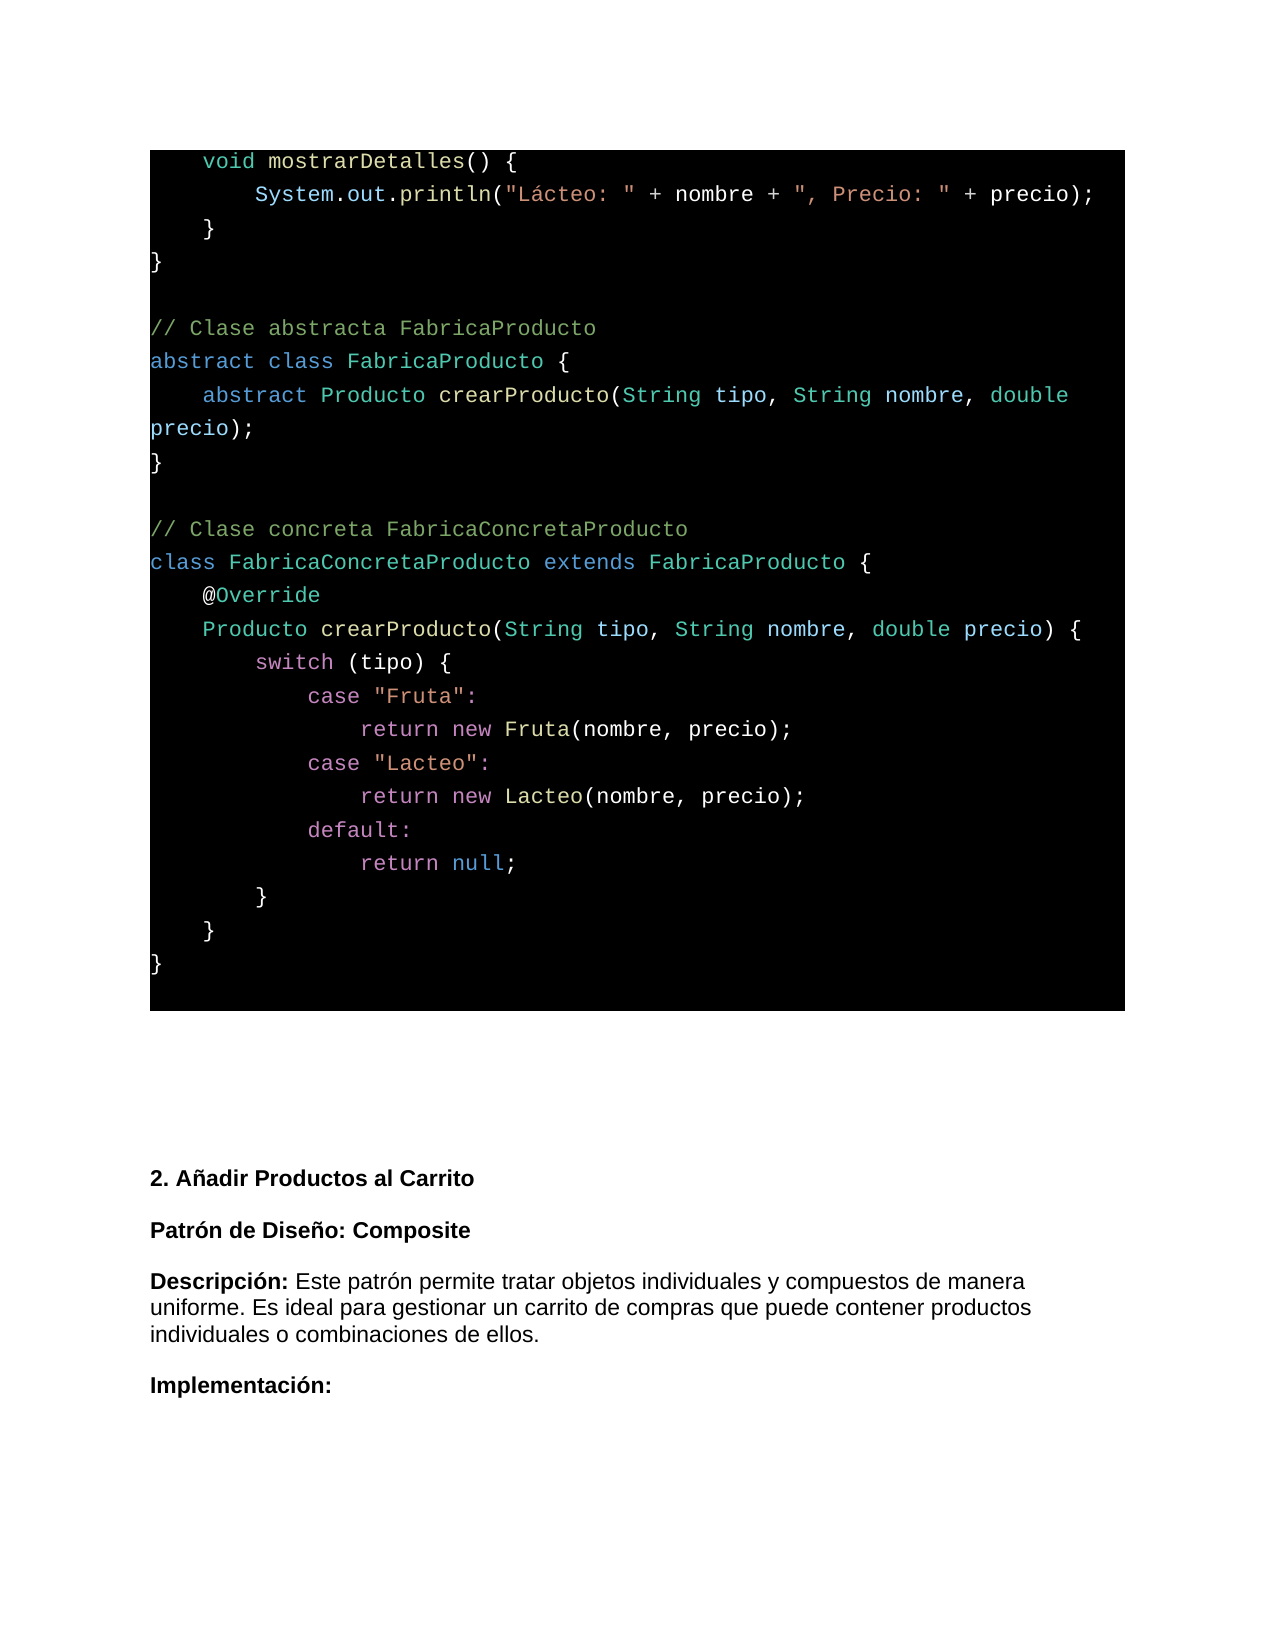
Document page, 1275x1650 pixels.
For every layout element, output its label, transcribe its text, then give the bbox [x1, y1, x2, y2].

text // Clase concreta FabricaConcretaProducto [150, 518, 1125, 543]
text Producto crearProducto(String tipo, String nombre, double precio) { [150, 618, 1125, 643]
text Implementación: [150, 1372, 1125, 1398]
text return new Lacteo(nombre, precio); [150, 785, 1125, 810]
text abstract Producto crearProducto(String tipo, String nombre, double precio); [150, 384, 1125, 442]
text @Override [150, 585, 1125, 609]
text case "Fruta": [150, 685, 1125, 710]
text Descripción: Este patrón permite tratar objetos individuales y compuestos de manera uniforme. Es ideal para gestionar un carrito de compras que puede contener productos individuales o combinaciones de ellos. [150, 1268, 1125, 1347]
text default: [150, 819, 1125, 843]
text switch (tipo) { [150, 652, 1125, 676]
text System.out.println("Lácteo: " + nombre + ", Precio: " + precio); [150, 183, 1125, 208]
text case "Lacteo": [150, 752, 1125, 777]
text } [150, 250, 1125, 275]
text void mostrarDetalles() { [150, 150, 1125, 175]
text } [150, 451, 1125, 476]
text return null; [150, 852, 1125, 877]
subtitle 2. Añadir Productos al Carrito [150, 1165, 1125, 1192]
text class FabricaConcretaProducto extends FabricaProducto { [150, 551, 1125, 576]
text } [150, 217, 1125, 242]
text } [150, 886, 1125, 910]
text } [150, 919, 1125, 944]
text abstract class FabricaProducto { [150, 351, 1125, 375]
text Patrón de Diseño: Composite [150, 1217, 1125, 1243]
text return new Fruta(nombre, precio); [150, 718, 1125, 743]
text // Clase abstracta FabricaProducto [150, 317, 1125, 342]
text } [150, 952, 1125, 977]
